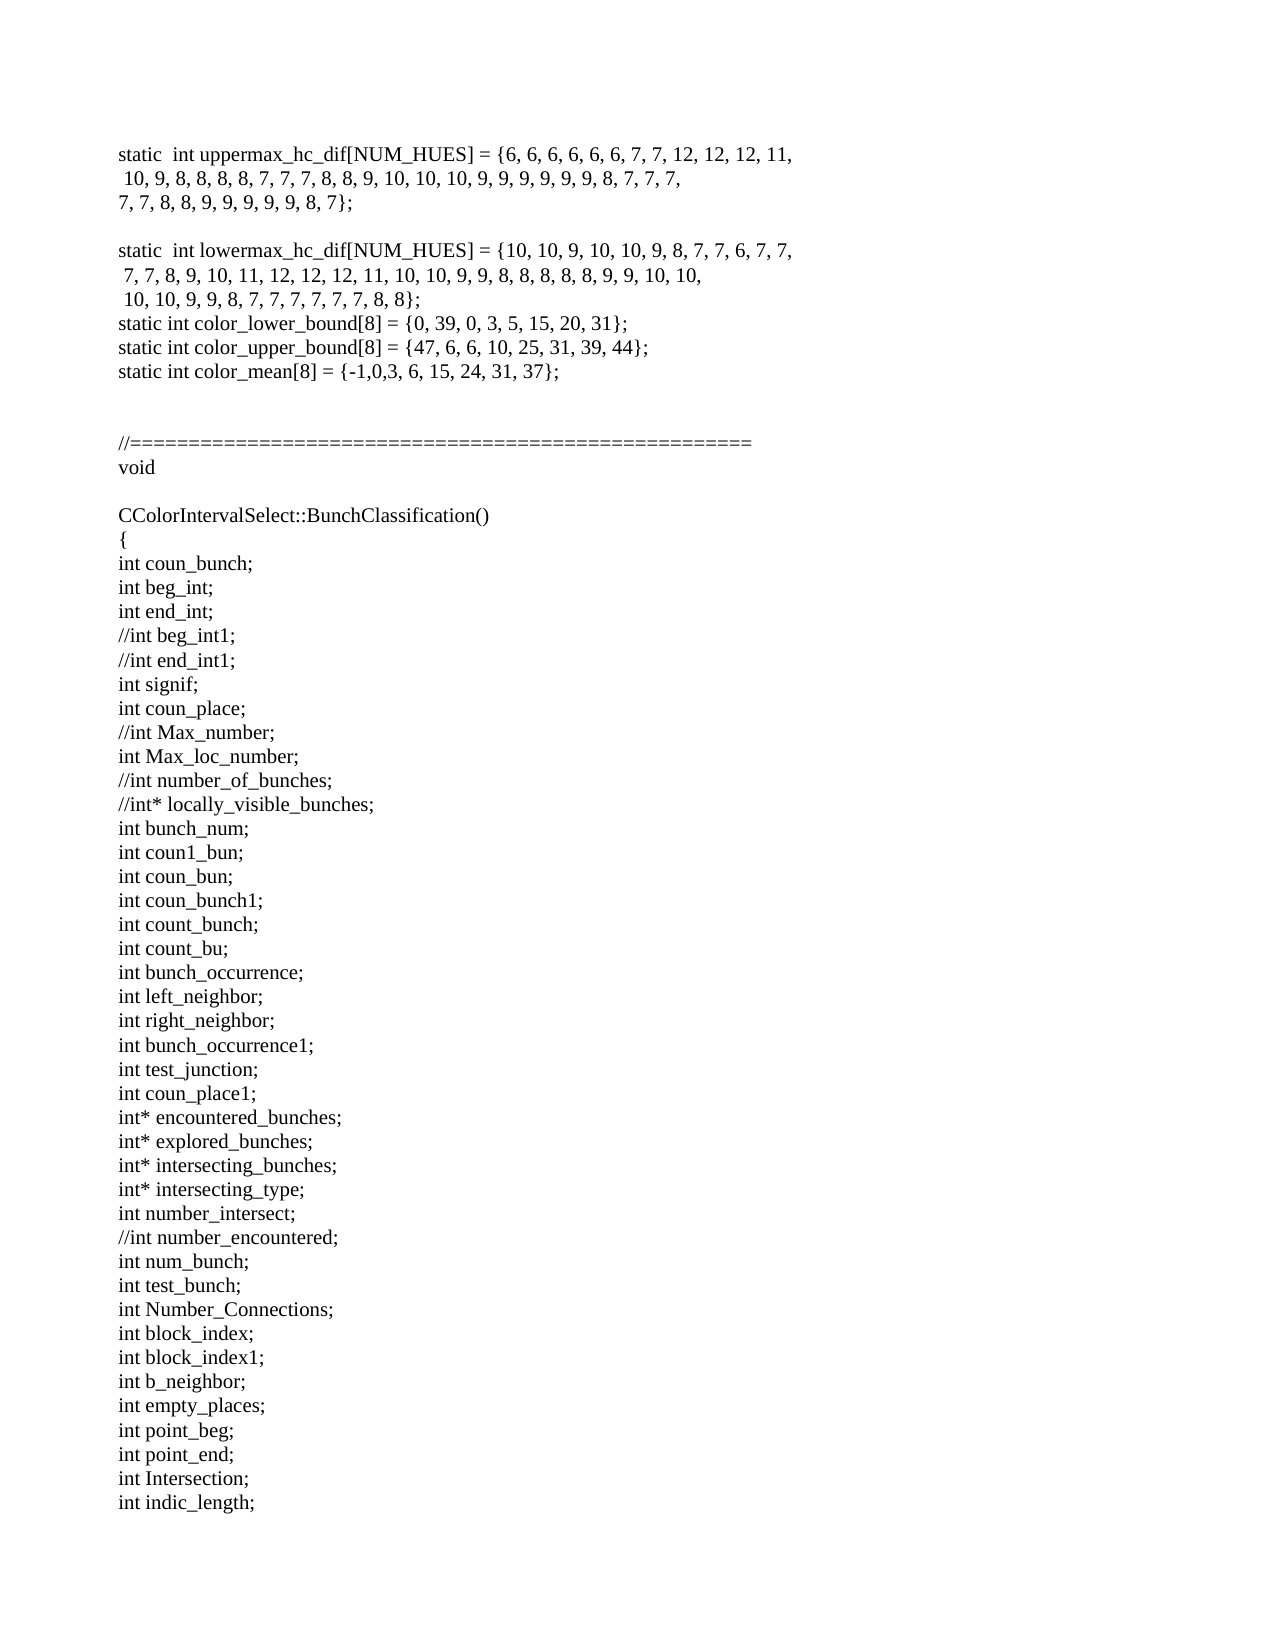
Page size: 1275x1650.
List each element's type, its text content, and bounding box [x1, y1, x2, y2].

text int point_beg; [118, 1417, 1157, 1442]
text int bunch_occurrence; [118, 960, 1157, 984]
text int left_neighbor; [118, 984, 1157, 1008]
text int coun_place1; [118, 1081, 1157, 1105]
text int test_junction; [118, 1057, 1157, 1081]
text //===================================================== [118, 431, 1157, 455]
text 7, 7, 8, 9, 10, 11, 12, 12, 12, 11, 10, 10, 9, 9, 8, 8, 8, 8, 8, 9, 9, 10, 10, [118, 262, 1157, 287]
text //int* locally_visible_bunches; [118, 792, 1157, 816]
text int coun_bunch1; [118, 888, 1157, 912]
text 10, 9, 8, 8, 8, 8, 7, 7, 7, 8, 8, 9, 10, 10, 10, 9, 9, 9, 9, 9, 9, 8, 7, 7, 7, [118, 166, 1157, 190]
text int* encountered_bunches; [118, 1105, 1157, 1129]
text static int color_mean[8] = {-1,0,3, 6, 15, 24, 31, 37}; [118, 359, 1157, 383]
text int Intersection; [118, 1466, 1157, 1490]
text { [118, 527, 1157, 551]
text static int uppermax_hc_dif[NUM_HUES] = {6, 6, 6, 6, 6, 6, 7, 7, 12, 12, 12, 11, [118, 142, 1157, 166]
text int b_neighbor; [118, 1369, 1157, 1393]
text int count_bunch; [118, 912, 1157, 936]
text int coun_place; [118, 696, 1157, 720]
text static int lowermax_hc_dif[NUM_HUES] = {10, 10, 9, 10, 10, 9, 8, 7, 7, 6, 7, 7, [118, 238, 1157, 262]
text static int color_lower_bound[8] = {0, 39, 0, 3, 5, 15, 20, 31}; [118, 311, 1157, 335]
text 7, 7, 8, 8, 9, 9, 9, 9, 9, 8, 7}; [118, 190, 1157, 214]
text //int number_of_bunches; [118, 768, 1157, 792]
text //int Max_number; [118, 720, 1157, 744]
text 10, 10, 9, 9, 8, 7, 7, 7, 7, 7, 7, 8, 8}; [118, 287, 1157, 311]
text int block_index; [118, 1321, 1157, 1345]
text int bunch_num; [118, 816, 1157, 840]
text int* intersecting_bunches; [118, 1153, 1157, 1177]
text int coun_bun; [118, 864, 1157, 888]
text int Number_Connections; [118, 1297, 1157, 1321]
text int end_int; [118, 599, 1157, 623]
text int signif; [118, 672, 1157, 696]
text CColorIntervalSelect::BunchClassification() [118, 503, 1157, 527]
text int bunch_occurrence1; [118, 1032, 1157, 1057]
text int empty_places; [118, 1393, 1157, 1417]
text void [118, 455, 1157, 479]
text int* intersecting_type; [118, 1177, 1157, 1201]
text int coun_bunch; [118, 551, 1157, 575]
text static int color_upper_bound[8] = {47, 6, 6, 10, 25, 31, 39, 44}; [118, 335, 1157, 359]
text int right_neighbor; [118, 1008, 1157, 1032]
text int indic_length; [118, 1490, 1157, 1514]
text int num_bunch; [118, 1249, 1157, 1273]
text int number_intersect; [118, 1201, 1157, 1225]
text int count_bu; [118, 936, 1157, 960]
text //int end_int1; [118, 647, 1157, 672]
text int beg_int; [118, 575, 1157, 599]
text int coun1_bun; [118, 840, 1157, 864]
text int test_bunch; [118, 1273, 1157, 1297]
text //int beg_int1; [118, 623, 1157, 647]
text int Max_loc_number; [118, 744, 1157, 768]
text int* explored_bunches; [118, 1129, 1157, 1153]
text //int number_encountered; [118, 1225, 1157, 1249]
text int block_index1; [118, 1345, 1157, 1369]
text int point_end; [118, 1442, 1157, 1466]
